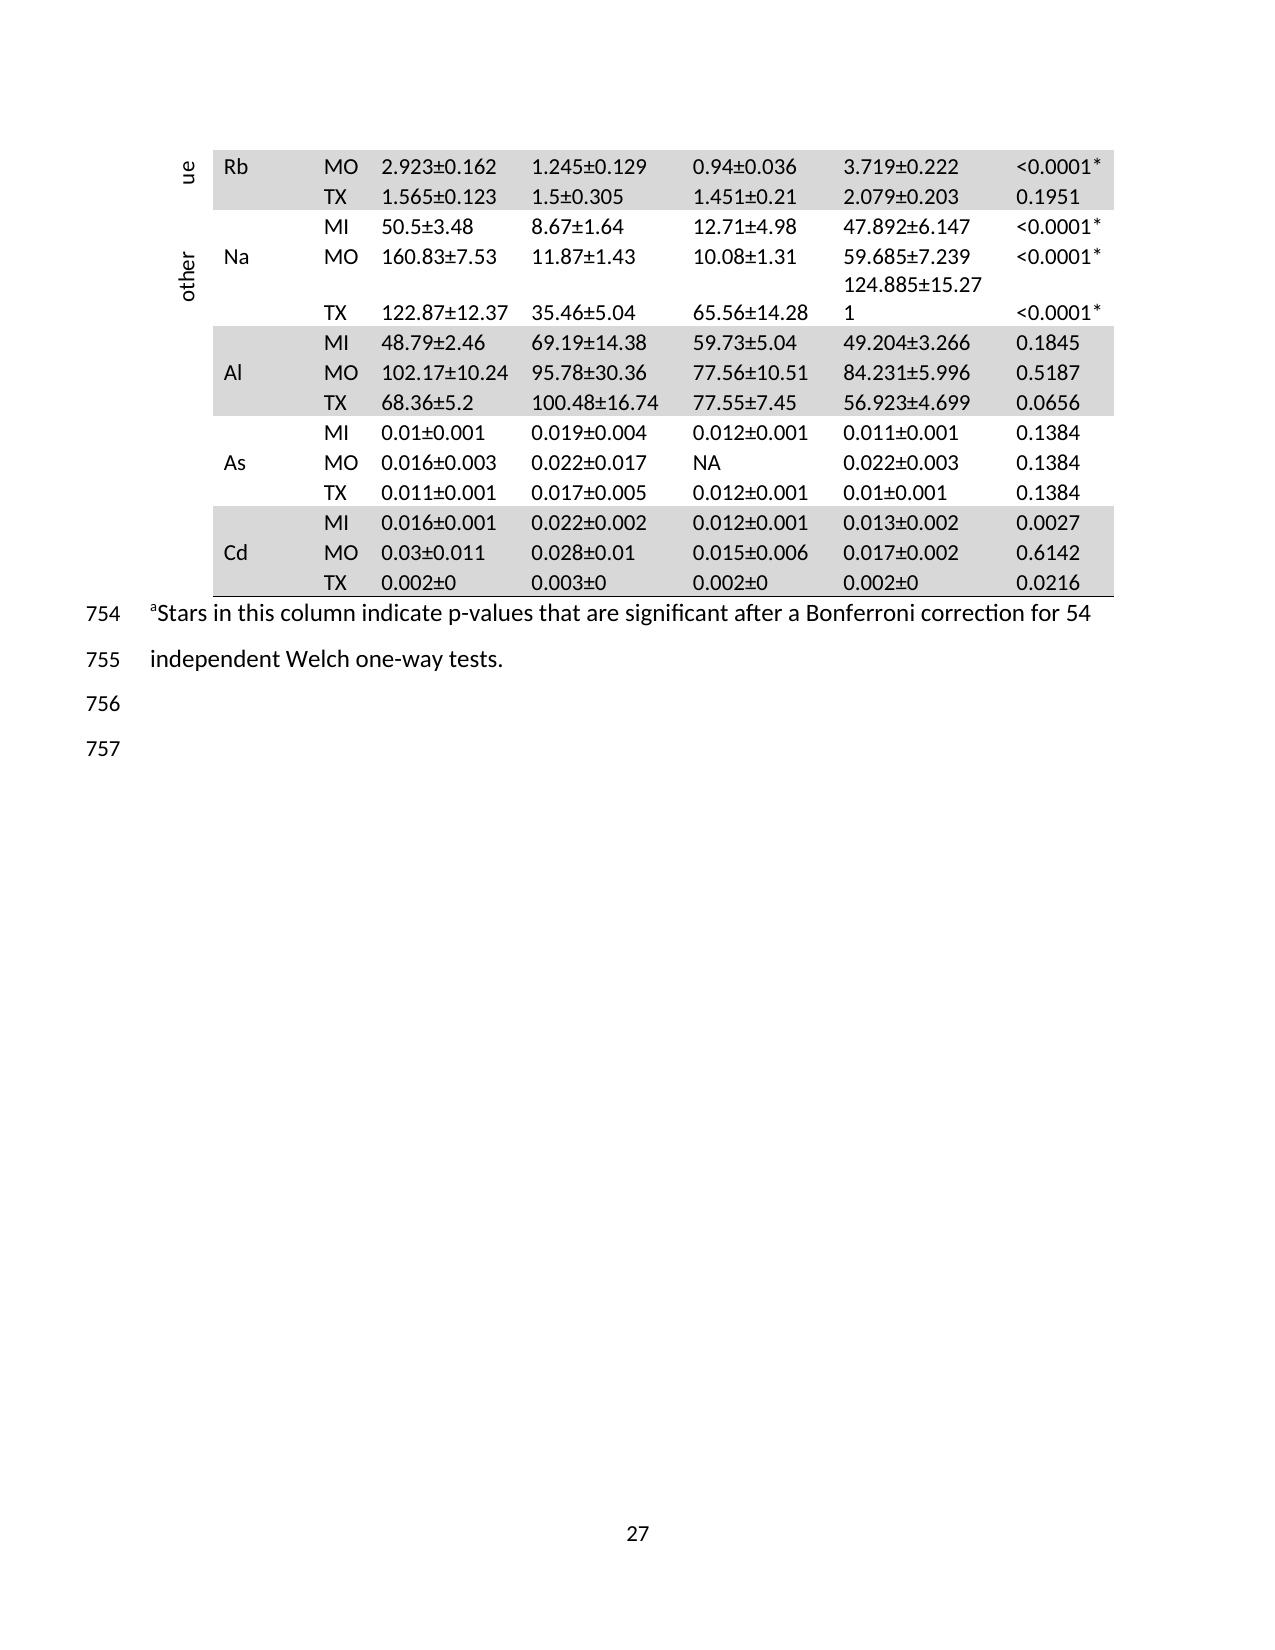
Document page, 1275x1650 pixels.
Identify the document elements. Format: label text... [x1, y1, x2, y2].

table_cell [213, 326, 312, 356]
table_cell 12.71±4.98 [681, 210, 832, 240]
table_cell [213, 270, 312, 326]
table_cell 102.17±10.24 [370, 356, 520, 386]
table_cell 0.017±0.005 [520, 476, 681, 506]
table_cell 0.012±0.001 [681, 476, 832, 506]
table_cell 47.892±6.147 [832, 210, 1005, 240]
table_cell 0.017±0.002 [832, 536, 1005, 566]
table_cell 65.56±14.28 [681, 270, 832, 326]
table_cell 0.6142 [1005, 536, 1114, 566]
table_cell MO [312, 356, 370, 386]
table_cell 0.1845 [1005, 326, 1114, 356]
table_cell 0.003±0 [520, 566, 681, 596]
table_cell NA [681, 446, 832, 476]
table_cell 0.0027 [1005, 506, 1114, 536]
table_cell 0.016±0.001 [370, 506, 520, 536]
table_cell 0.002±0 [370, 566, 520, 596]
table_cell 48.79±2.46 [370, 326, 520, 356]
table_cell MO [312, 536, 370, 566]
table_cell 77.55±7.45 [681, 386, 832, 416]
table_cell 124.885±15.271 [832, 270, 1005, 326]
table_cell MI [312, 210, 370, 240]
table_cell 50.5±3.48 [370, 210, 520, 240]
table_cell 1.451±0.21 [681, 180, 832, 210]
table_cell Cd [213, 536, 312, 566]
table_cell 0.1384 [1005, 416, 1114, 446]
table_cell 59.685±7.239 [832, 240, 1005, 270]
table_cell TX [312, 270, 370, 326]
table_cell 0.01±0.001 [832, 476, 1005, 506]
table_cell 95.78±30.36 [520, 356, 681, 386]
table_cell 122.87±12.37 [370, 270, 520, 326]
table_cell 0.011±0.001 [832, 416, 1005, 446]
table_cell [213, 506, 312, 536]
table_cell 2.923±0.162 [370, 150, 520, 180]
table_cell other [161, 240, 212, 596]
table_cell 0.019±0.004 [520, 416, 681, 446]
table_cell 0.028±0.01 [520, 536, 681, 566]
table_cell 3.719±0.222 [832, 150, 1005, 180]
text aStars in this column indicate p-values that are significant after a Bonferroni correction for 54 independent Welch one-way tests. [150, 597, 1125, 673]
table_cell 0.1384 [1005, 446, 1114, 476]
table_cell MI [312, 506, 370, 536]
table_cell 49.204±3.266 [832, 326, 1005, 356]
table_cell 10.08±1.31 [681, 240, 832, 270]
table_cell 0.03±0.011 [370, 536, 520, 566]
table_cell 77.56±10.51 [681, 356, 832, 386]
table_cell 0.1951 [1005, 180, 1114, 210]
table_cell [213, 180, 312, 210]
table_cell 0.015±0.006 [681, 536, 832, 566]
table_cell 0.013±0.002 [832, 506, 1005, 536]
table_cell [213, 386, 312, 416]
table_cell [213, 476, 312, 506]
table_cell [213, 210, 312, 240]
table_cell 59.73±5.04 [681, 326, 832, 356]
table_cell TX [312, 566, 370, 596]
table_cell 68.36±5.2 [370, 386, 520, 416]
table_cell TX [312, 476, 370, 506]
table_cell 69.19±14.38 [520, 326, 681, 356]
table_cell 0.016±0.003 [370, 446, 520, 476]
table_cell 2.079±0.203 [832, 180, 1005, 210]
table_cell 0.022±0.017 [520, 446, 681, 476]
table_cell TX [312, 386, 370, 416]
table_cell 0.1384 [1005, 476, 1114, 506]
table_cell 0.022±0.003 [832, 446, 1005, 476]
table_cell Na [213, 240, 312, 270]
table_cell 35.46±5.04 [520, 270, 681, 326]
table_cell 0.011±0.001 [370, 476, 520, 506]
table_cell MO [312, 150, 370, 180]
table_cell MO [312, 446, 370, 476]
table_cell 0.0656 [1005, 386, 1114, 416]
table_cell Rb [213, 150, 312, 180]
table_cell As [213, 446, 312, 476]
table_cell 8.67±1.64 [520, 210, 681, 240]
table_cell 1.245±0.129 [520, 150, 681, 180]
table_cell MI [312, 416, 370, 446]
table_cell 0.012±0.001 [681, 416, 832, 446]
table_cell 0.5187 [1005, 356, 1114, 386]
table_cell 160.83±7.53 [370, 240, 520, 270]
table_cell 1.5±0.305 [520, 180, 681, 210]
table_cell ue [161, 150, 212, 240]
table_cell 0.002±0 [681, 566, 832, 596]
table_cell Al [213, 356, 312, 386]
table_cell 0.022±0.002 [520, 506, 681, 536]
table_cell 0.01±0.001 [370, 416, 520, 446]
table_cell 84.231±5.996 [832, 356, 1005, 386]
table_cell [213, 566, 312, 596]
table_cell 56.923±4.699 [832, 386, 1005, 416]
table_cell MO [312, 240, 370, 270]
table_cell 1.565±0.123 [370, 180, 520, 210]
table_cell <0.0001* [1005, 270, 1114, 326]
table_cell TX [312, 180, 370, 210]
table_cell 0.94±0.036 [681, 150, 832, 180]
table_cell <0.0001* [1005, 240, 1114, 270]
table_cell 11.87±1.43 [520, 240, 681, 270]
table_cell 0.002±0 [832, 566, 1005, 596]
table_cell 100.48±16.74 [520, 386, 681, 416]
table_cell 0.0216 [1005, 566, 1114, 596]
table_cell MI [312, 326, 370, 356]
table_cell 0.012±0.001 [681, 506, 832, 536]
table_cell [213, 416, 312, 446]
table_cell <0.0001* [1005, 150, 1114, 180]
table_cell <0.0001* [1005, 210, 1114, 240]
